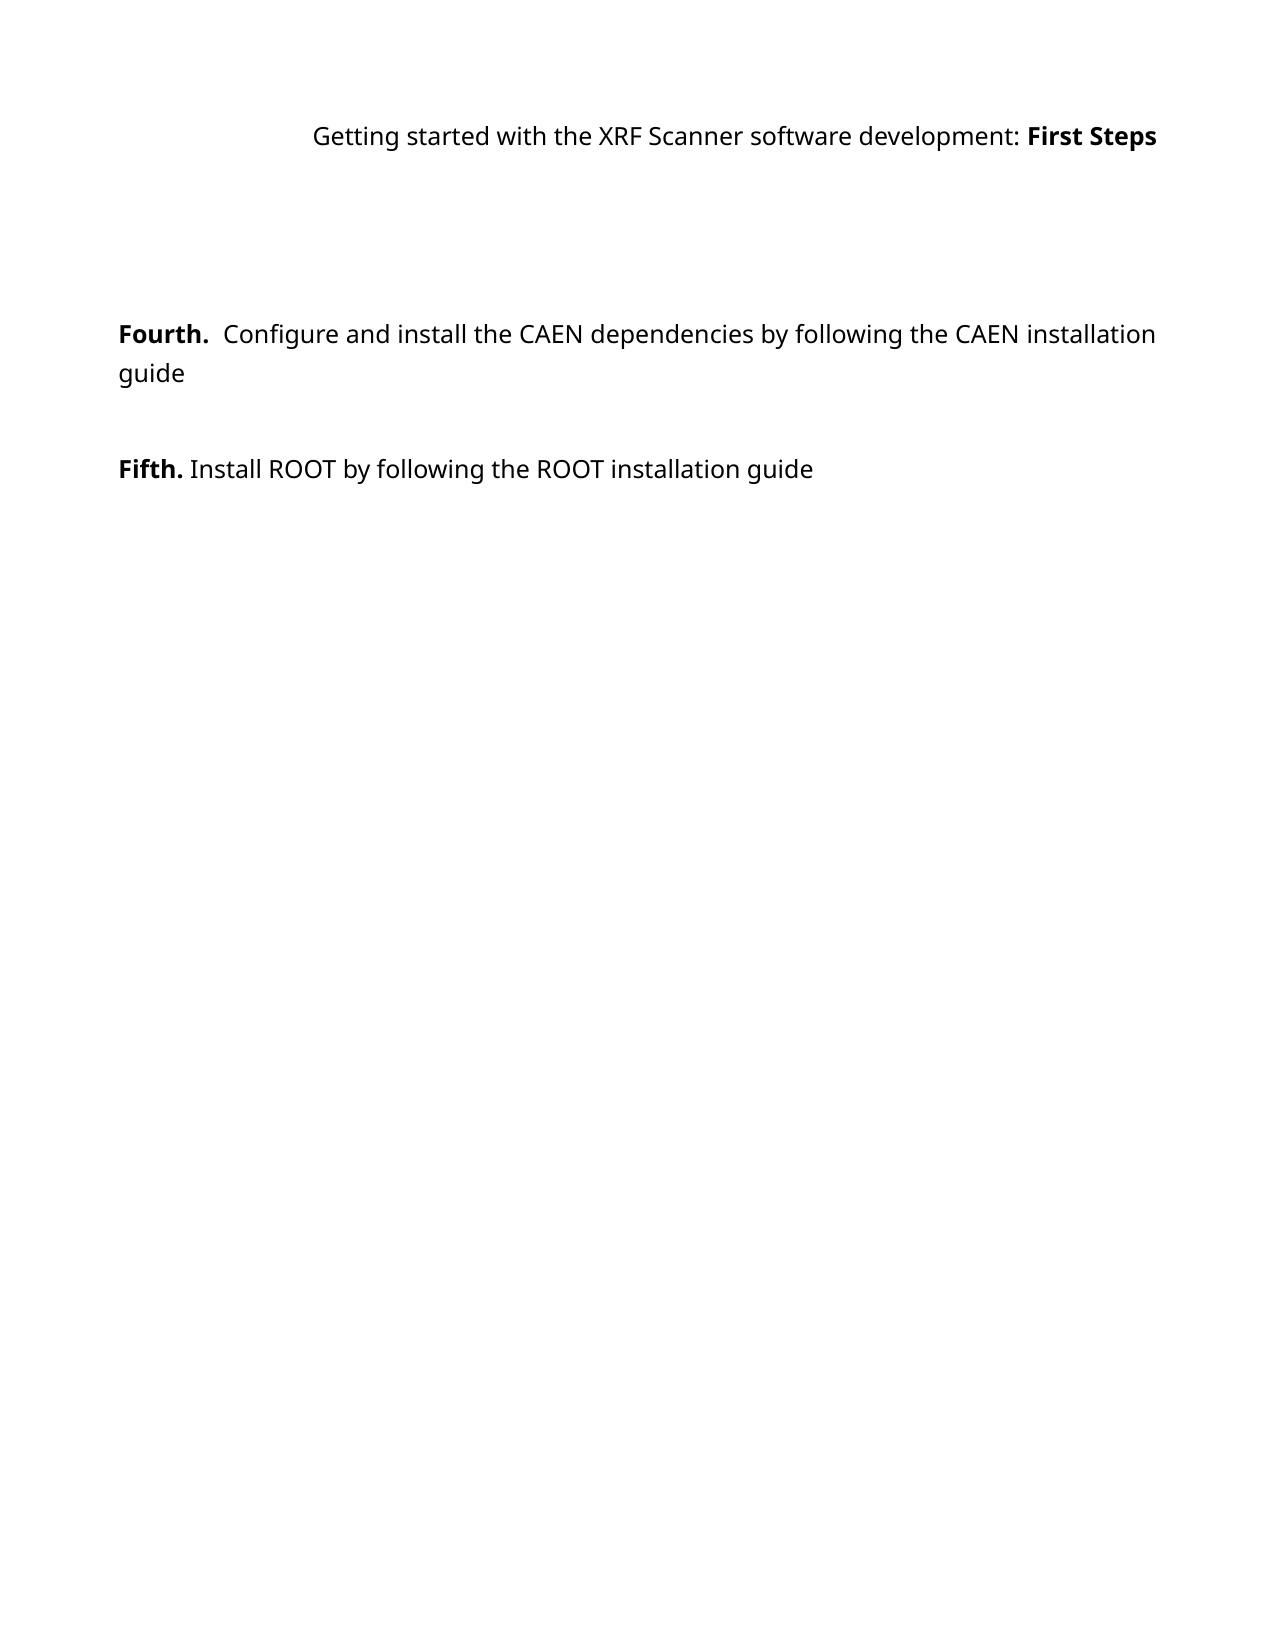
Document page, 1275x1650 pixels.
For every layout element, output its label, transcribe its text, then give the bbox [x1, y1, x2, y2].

text Fifth. Install ROOT by following the ROOT installation guide [118, 451, 1157, 486]
text Fourth. Configure and install the CAEN dependencies by following the CAEN installation guide [118, 316, 1157, 389]
